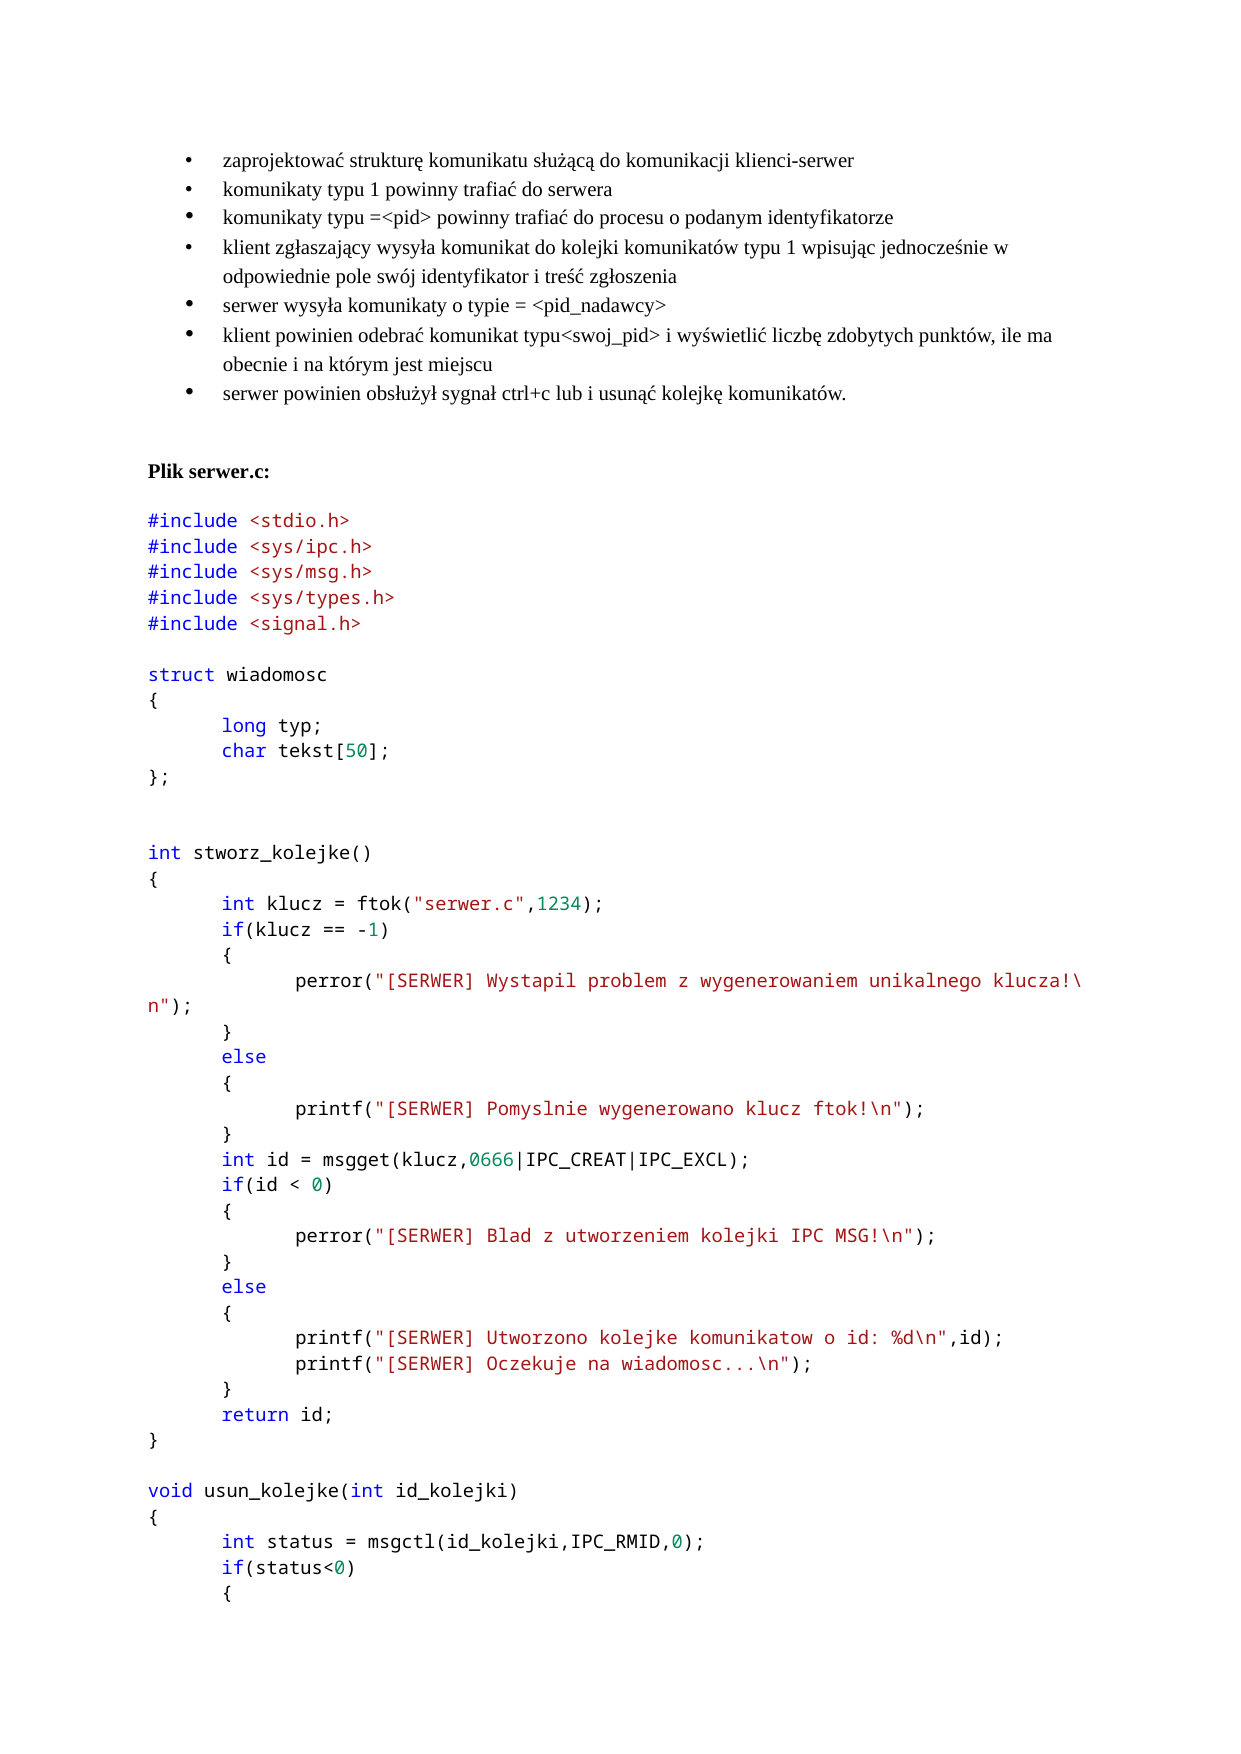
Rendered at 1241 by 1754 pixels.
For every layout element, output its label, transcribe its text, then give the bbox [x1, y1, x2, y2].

text if(id < 0) [148, 1171, 1093, 1197]
text } [148, 1427, 1093, 1452]
list komunikaty typu 1 powinny trafiać do serwera [185, 176, 1093, 201]
list serwer powinien obsłużył sygnał ctrl+c lub i usunąć kolejkę komunikatów. [185, 381, 1093, 406]
text #include <signal.h> [148, 610, 1093, 635]
list zaprojektować strukturę komunikatu służącą do komunikacji klienci-serwer [185, 148, 1093, 172]
text } [148, 1248, 1093, 1273]
text { [148, 1503, 1093, 1529]
text int klucz = ftok("serwer.c",1234); [148, 891, 1093, 916]
text #include <sys/msg.h> [148, 559, 1093, 584]
list komunikaty typu =<pid> powinny trafiać do procesu o podanym identyfikatorze [185, 205, 1093, 230]
text { [148, 686, 1093, 712]
text { [148, 1580, 1093, 1605]
text { [148, 942, 1093, 967]
text return id; [148, 1401, 1093, 1427]
text #include <sys/types.h> [148, 584, 1093, 610]
text long typ; [148, 712, 1093, 737]
text if(klucz == -1) [148, 916, 1093, 942]
list klient powinien odebrać komunikat typu<swoj_pid> i wyświetlić liczbę zdobytych punktów, ile ma obecnie i na którym jest miejscu [185, 323, 1093, 376]
text { [148, 1069, 1093, 1095]
text } [148, 1120, 1093, 1146]
text else [148, 1273, 1093, 1299]
text else [148, 1044, 1093, 1069]
text #include <sys/ipc.h> [148, 533, 1093, 559]
text } [148, 1018, 1093, 1044]
text if(status<0) [148, 1554, 1093, 1580]
text #include <stdio.h> [148, 508, 1093, 533]
text printf("[SERWER] Pomyslnie wygenerowano klucz ftok!\n"); [148, 1095, 1093, 1120]
text }; [148, 763, 1093, 788]
text int id = msgget(klucz,0666|IPC_CREAT|IPC_EXCL); [148, 1146, 1093, 1171]
text } [148, 1376, 1093, 1401]
text char tekst[50]; [148, 737, 1093, 763]
text struct wiadomosc [148, 661, 1093, 686]
text Plik serwer.c: [148, 459, 1093, 483]
text perror("[SERWER] Wystapil problem z wygenerowaniem unikalnego klucza!\n"); [148, 967, 1093, 1018]
text int status = msgctl(id_kolejki,IPC_RMID,0); [148, 1529, 1093, 1554]
text { [148, 865, 1093, 891]
list klient zgłaszający wysyła komunikat do kolejki komunikatów typu 1 wpisując jednocześnie w odpowiednie pole swój identyfikator i treść zgłoszenia [185, 235, 1093, 288]
text void usun_kolejke(int id_kolejki) [148, 1478, 1093, 1503]
text { [148, 1197, 1093, 1222]
text perror("[SERWER] Blad z utworzeniem kolejki IPC MSG!\n"); [148, 1222, 1093, 1248]
text printf("[SERWER] Utworzono kolejke komunikatow o id: %d\n",id); [148, 1324, 1093, 1350]
text int stworz_kolejke() [148, 839, 1093, 865]
list serwer wysyła komunikaty o typie = <pid_nadawcy> [185, 293, 1093, 318]
text printf("[SERWER] Oczekuje na wiadomosc...\n"); [148, 1350, 1093, 1376]
text { [148, 1299, 1093, 1324]
